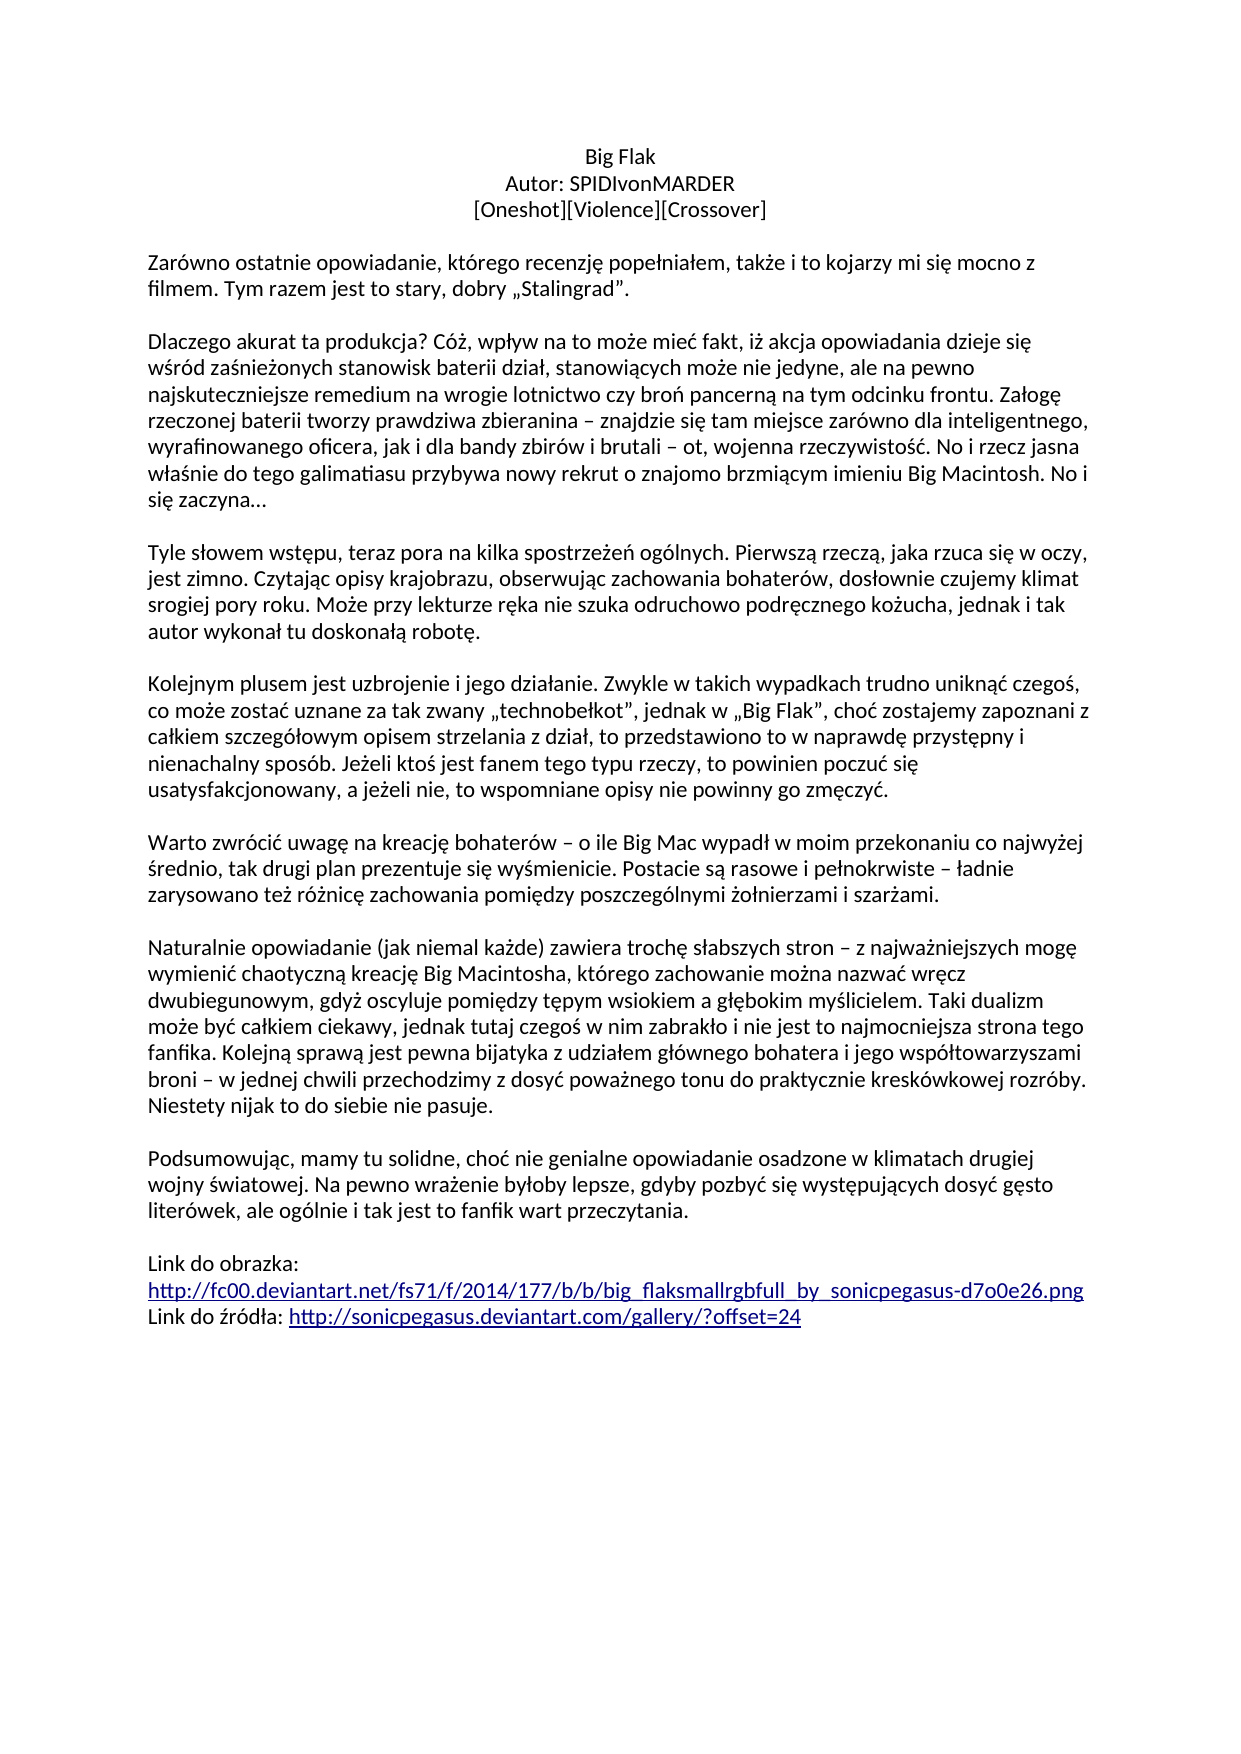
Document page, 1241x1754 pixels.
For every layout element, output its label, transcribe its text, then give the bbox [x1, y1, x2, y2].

text Dlaczego akurat ta produkcja? Cóż, wpływ na to może mieć fakt, iż akcja opowiadania dzieje się wśród zaśnieżonych stanowisk baterii dział, stanowiących może nie jedyne, ale na pewno najskuteczniejsze remedium na wrogie lotnictwo czy broń pancerną na tym odcinku frontu. Załogę rzeczonej baterii tworzy prawdziwa zbieranina – znajdzie się tam miejsce zarówno dla inteligentnego, wyrafinowanego oficera, jak i dla bandy zbirów i brutali – ot, wojenna rzeczywistość. No i rzecz jasna właśnie do tego galimatiasu przybywa nowy rekrut o znajomo brzmiącym imieniu Big Macintosh. No i się zaczyna… [148, 332, 1093, 513]
text Link do obrazka: http://fc00.deviantart.net/fs71/f/2014/177/b/b/big_flaksmallrgbfull_by_sonicpegasus-d7o0e26.png [148, 1254, 1093, 1304]
text Kolejnym plusem jest uzbrojenie i jego działanie. Zwykle w takich wypadkach trudno uniknąć czegoś, co może zostać uznane za tak zwany „technobełkot”, jednak w „Big Flak”, choć zostajemy zapoznani z całkiem szczegółowym opisem strzelania z dział, to przedstawiono to w naprawdę przystępny i nienachalny sposób. Jeżeli ktoś jest fanem tego typu rzeczy, to powinien poczuć się usatysfakcjonowany, a jeżeli nie, to wspomniane opisy nie powinny go zmęczyć. [148, 675, 1093, 803]
text Warto zwrócić uwagę na kreację bohaterów – o ile Big Mac wypadł w moim przekonaniu co najwyżej średnio, tak drugi plan prezentuje się wyśmienicie. Postacie są rasowe i pełnokrwiste – ładnie zarysowano też różnicę zachowania pomiędzy poszczególnymi żołnierzami i szarżami. [148, 833, 1093, 908]
text Tyle słowem wstępu, teraz pora na kilka spostrzeżeń ogólnych. Pierwszą rzeczą, jaka rzuca się w oczy, jest zimno. Czytając opisy krajobrazu, obserwując zachowania bohaterów, dosłownie czujemy klimat srogiej pory roku. Może przy lekturze ręka nie szuka odruchowo podręcznego kożucha, jednak i tak autor wykonał tu doskonałą robotę. [148, 543, 1093, 645]
text Naturalnie opowiadanie (jak niemal każde) zawiera trochę słabszych stron – z najważniejszych mogę wymienić chaotyczną kreację Big Macintosha, którego zachowanie można nazwać wręcz dwubiegunowym, gdyż oscyluje pomiędzy tępym wsiokiem a głębokim myślicielem. Taki dualizm może być całkiem ciekawy, jednak tutaj czegoś w nim zabrakło i nie jest to najmocniejsza strona tego fanfika. Kolejną sprawą jest pewna bijatyka z udziałem głównego bohatera i jego współtowarzyszami broni – w jednej chwili przechodzimy z dosyć poważnego tonu do praktycznie kreskówkowej rozróby. Niestety nijak to do siebie nie pasuje. [148, 938, 1093, 1119]
text Zarówno ostatnie opowiadanie, którego recenzję popełniałem, także i to kojarzy mi się mocno z filmem. Tym razem jest to stary, dobry „Stalingrad”. [148, 253, 1093, 302]
text Autor: SPIDIvonMARDER [148, 174, 1093, 197]
text Link do źródła: http://sonicpegasus.deviantart.com/gallery/?offset=24 [148, 1307, 1093, 1330]
text Big Flak [148, 148, 1093, 171]
text [Oneshot][Violence][Crossover] [148, 200, 1093, 223]
text Podsumowując, mamy tu solidne, choć nie genialne opowiadanie osadzone w klimatach drugiej wojny światowej. Na pewno wrażenie byłoby lepsze, gdyby pozbyć się występujących dosyć gęsto literówek, ale ogólnie i tak jest to fanfik wart przeczytania. [148, 1149, 1093, 1225]
